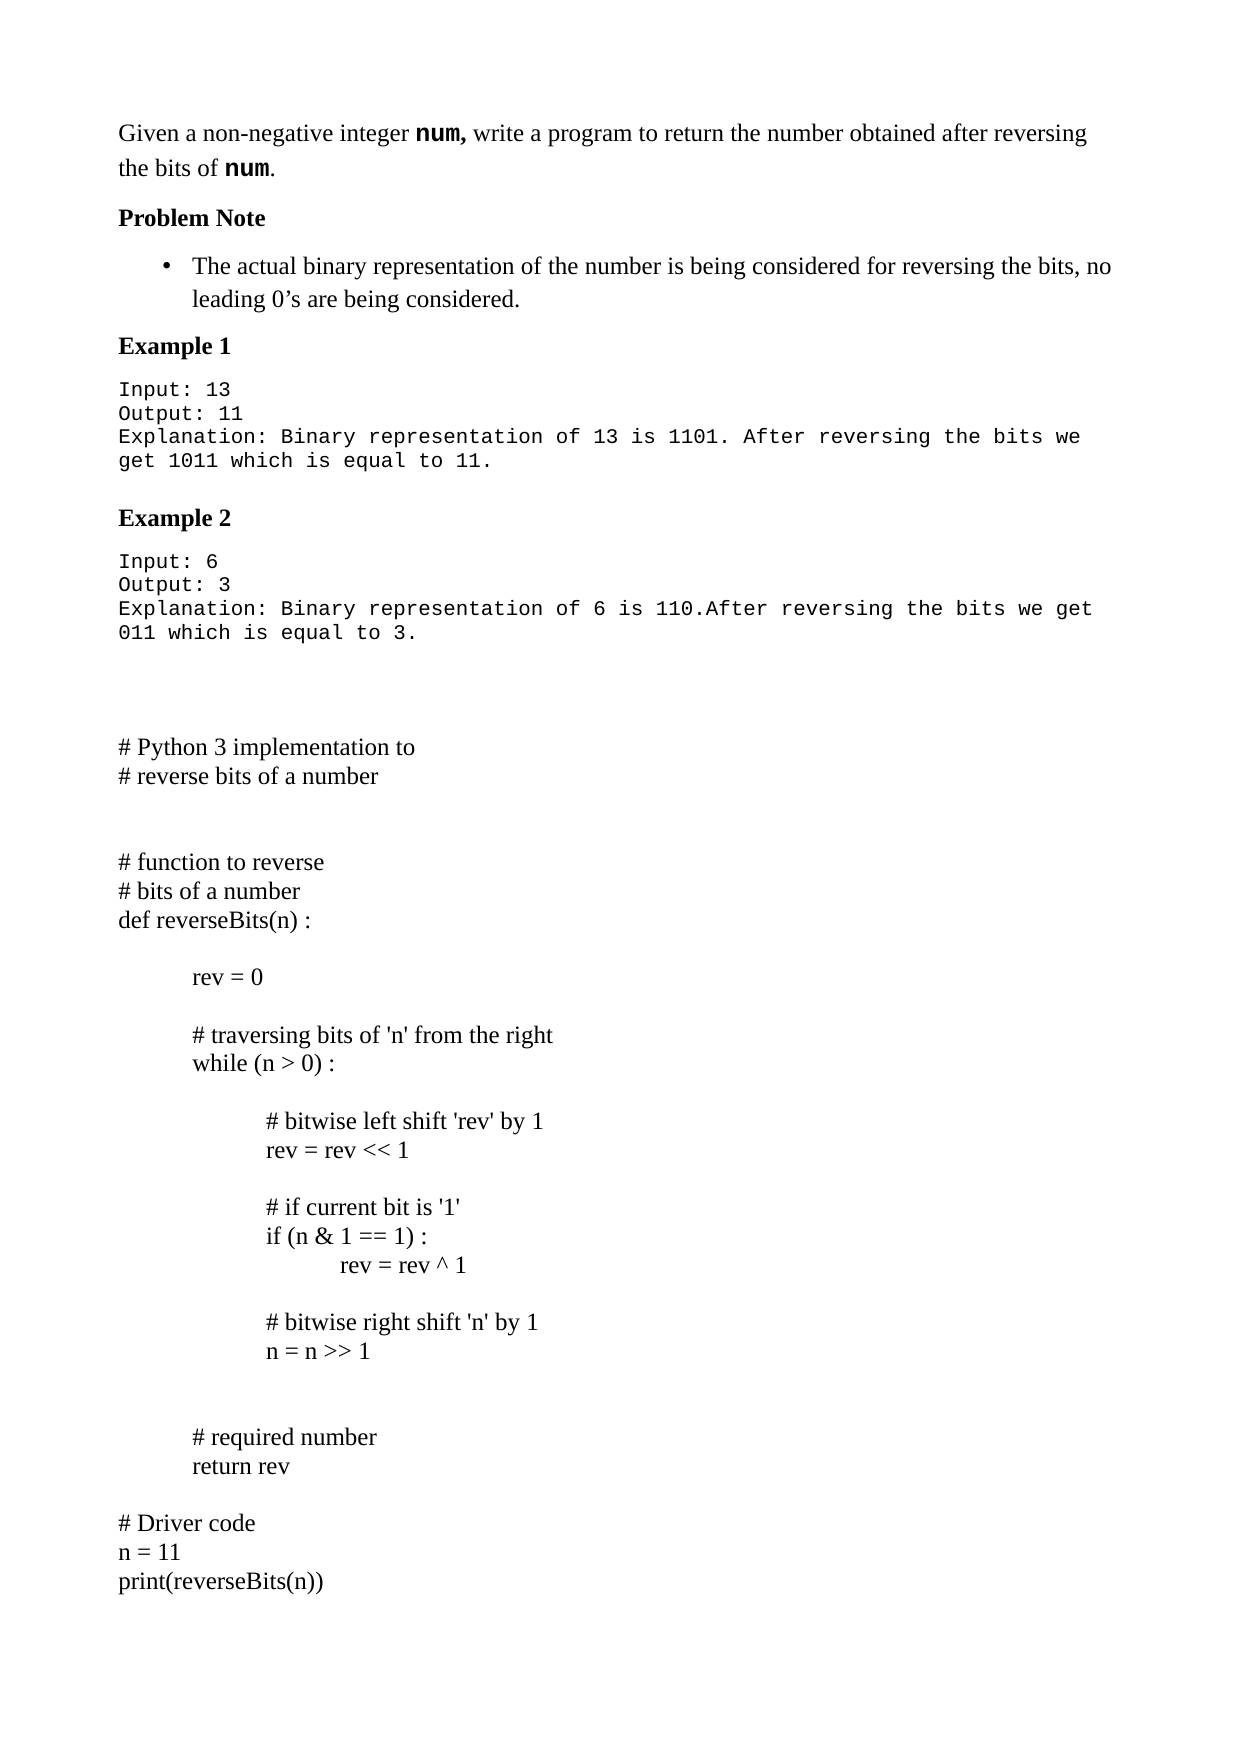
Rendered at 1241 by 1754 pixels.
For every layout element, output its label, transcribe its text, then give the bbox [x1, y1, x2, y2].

text print(reverseBits(n)) [118, 1566, 1122, 1595]
text # Driver code [118, 1508, 1122, 1537]
text # required number [118, 1422, 1122, 1451]
text # bitwise right shift 'n' by 1 [118, 1307, 1122, 1336]
text Problem Note [118, 203, 1122, 232]
text n = n >> 1 [118, 1336, 1122, 1365]
text rev = 0 [118, 962, 1122, 991]
text return rev [118, 1451, 1122, 1480]
text Example 1 [118, 331, 1122, 360]
text Given a non-negative integer num, write a program to return the number obtained after reversing the bits of num. [118, 118, 1122, 184]
list The actual binary representation of the number is being considered for reversing the bits, no leading 0’s are being considered. [162, 251, 1122, 313]
text # bits of a number [118, 876, 1122, 905]
text rev = rev << 1 [118, 1135, 1122, 1163]
text def reverseBits(n) : [118, 905, 1122, 933]
text while (n > 0) : [118, 1048, 1122, 1077]
text Explanation: Binary representation of 13 is 1101. After reversing the bits we get 1011 which is equal to 11. [118, 426, 1122, 474]
text Output: 11 [118, 403, 1122, 426]
text # Python 3 implementation to [118, 732, 1122, 761]
text Example 2 [118, 503, 1122, 532]
text n = 11 [118, 1537, 1122, 1566]
text Output: 3 [118, 574, 1122, 598]
text # traversing bits of 'n' from the right [118, 1020, 1122, 1048]
text # function to reverse [118, 847, 1122, 876]
text Explanation: Binary representation of 6 is 110.After reversing the bits we get 011 which is equal to 3. [118, 598, 1122, 645]
text Input: 13 [118, 379, 1122, 403]
text rev = rev ^ 1 [118, 1250, 1122, 1278]
text # bitwise left shift 'rev' by 1 [118, 1106, 1122, 1135]
text if (n & 1 == 1) : [118, 1221, 1122, 1250]
text # reverse bits of a number [118, 761, 1122, 790]
text # if current bit is '1' [118, 1192, 1122, 1221]
text Input: 6 [118, 551, 1122, 574]
